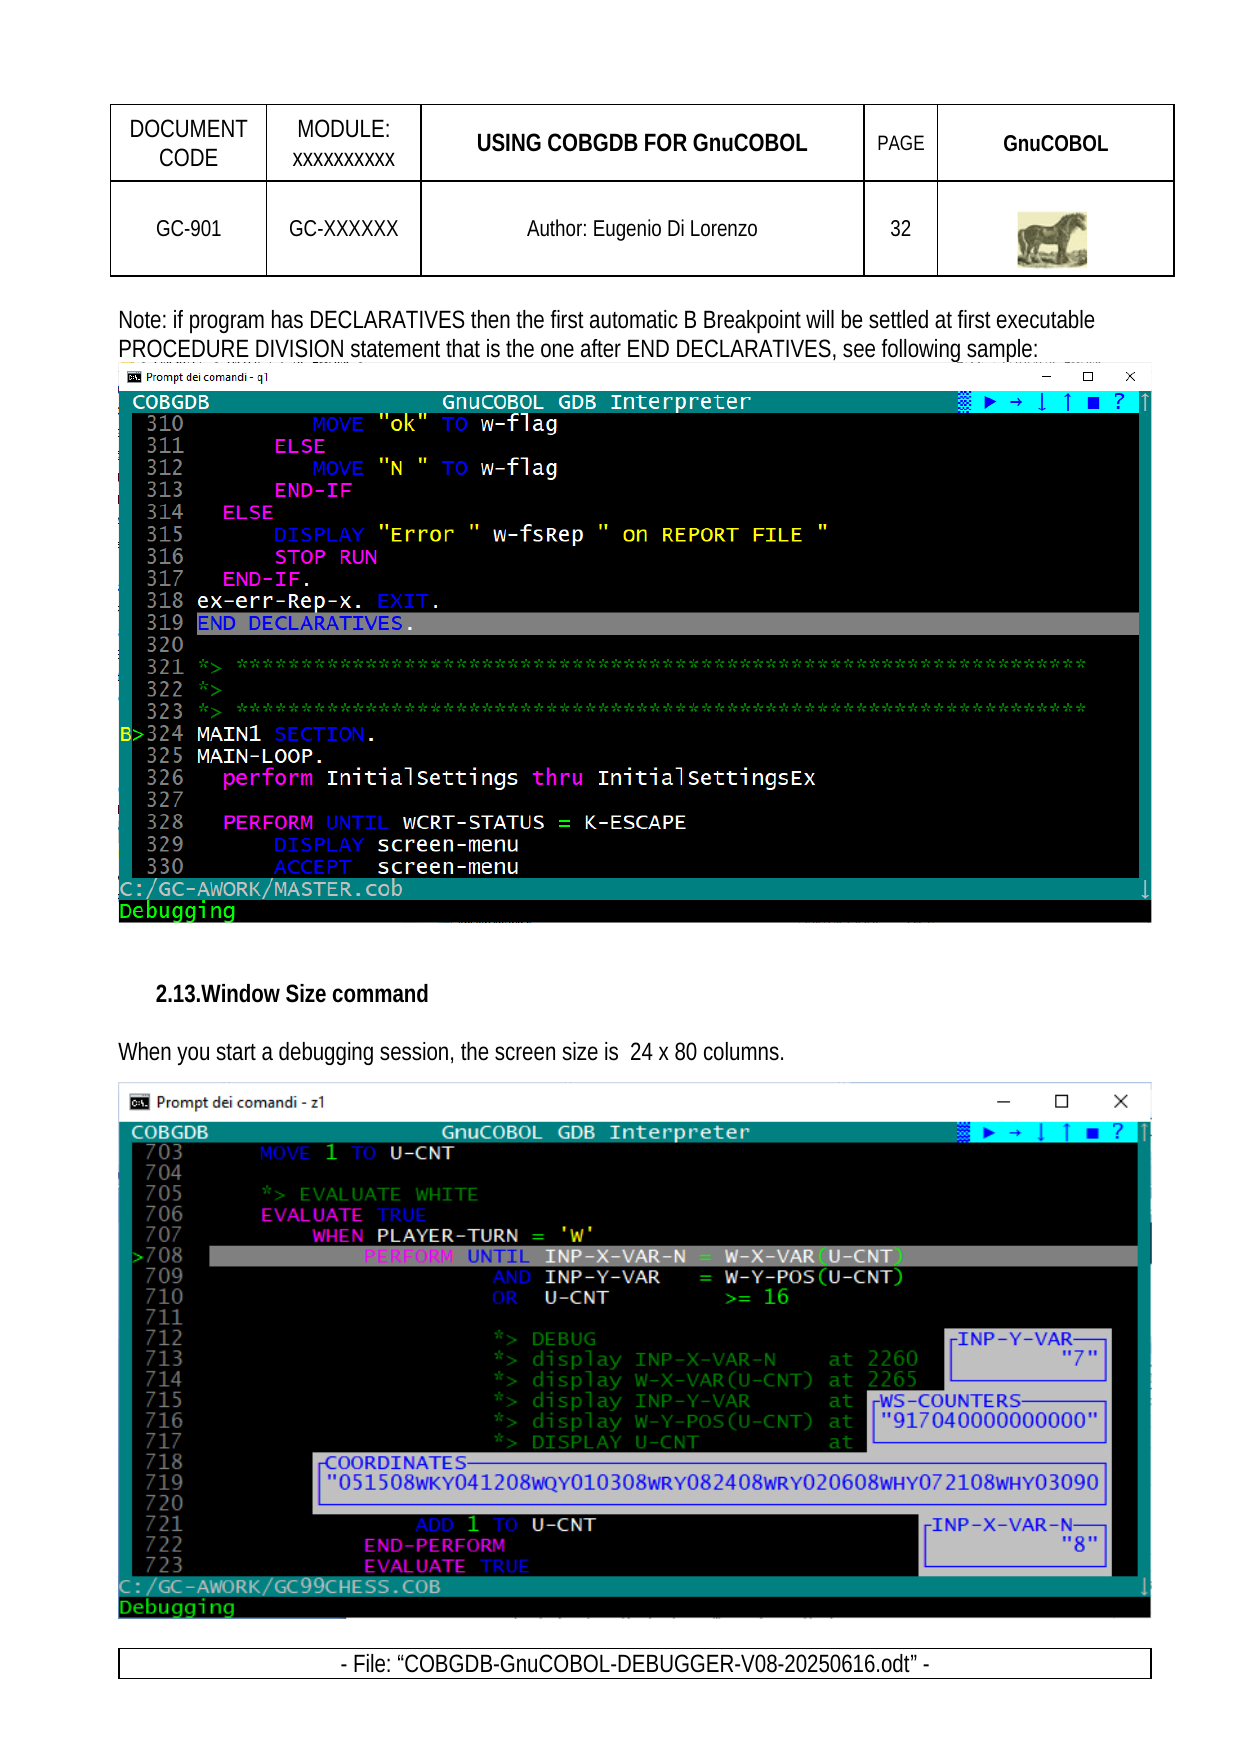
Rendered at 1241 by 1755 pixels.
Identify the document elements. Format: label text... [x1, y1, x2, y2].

text When you start a debugging session, the screen size is 24 x 80 columns. [118, 1037, 1152, 1065]
subtitle Window Size command [156, 979, 1152, 1008]
text Note: if program has DECLARATIVES then the first automatic B Breakpoint will be settled at first executable PROCEDURE DIVISION statement that is the one after END DECLARATIVES, see following sample: [118, 305, 1152, 362]
